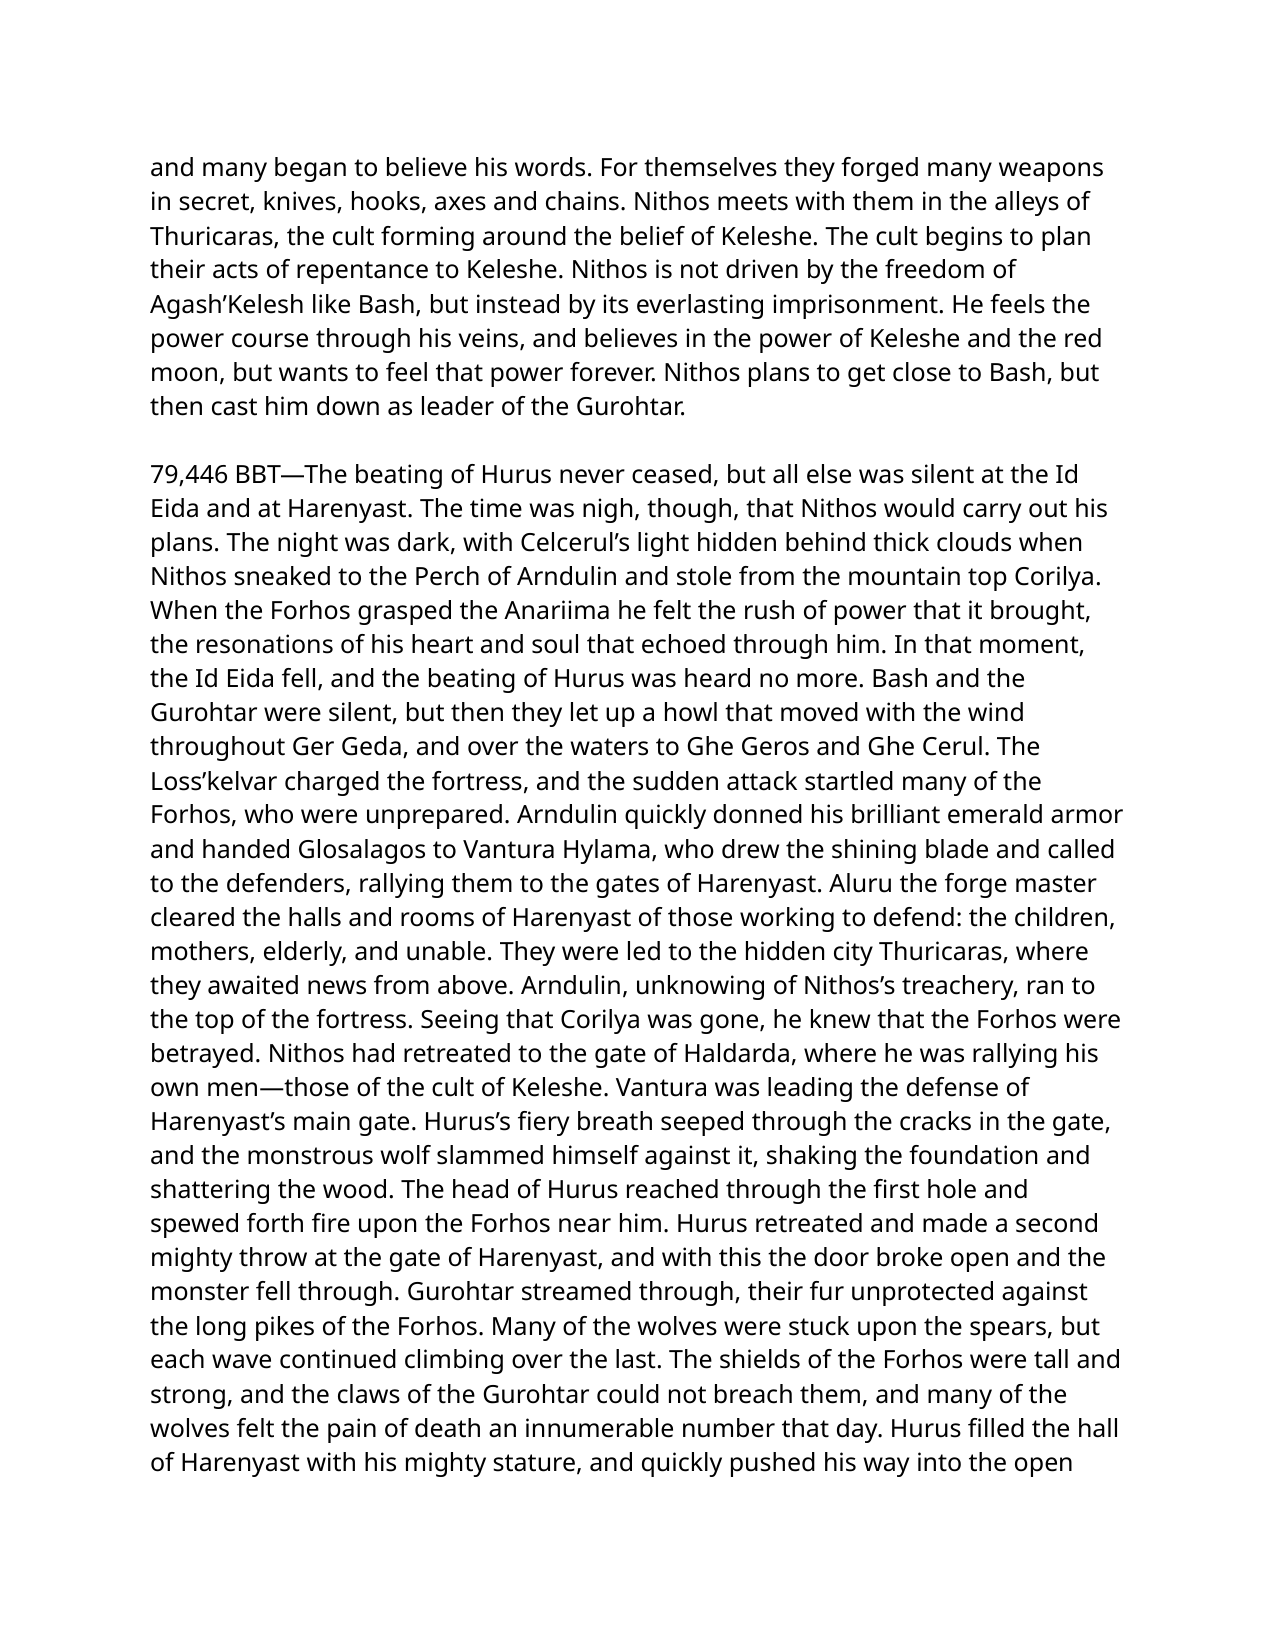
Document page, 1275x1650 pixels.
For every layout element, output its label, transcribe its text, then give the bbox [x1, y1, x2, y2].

text and many began to believe his words. For themselves they forged many weapons in secret, knives, hooks, axes and chains. Nithos meets with them in the alleys of Thuricaras, the cult forming around the belief of Keleshe. The cult begins to plan their acts of repentance to Keleshe. Nithos is not driven by the freedom of Agash’Kelesh like Bash, but instead by its everlasting imprisonment. He feels the power course through his veins, and believes in the power of Keleshe and the red moon, but wants to feel that power forever. Nithos plans to get close to Bash, but then cast him down as leader of the Gurohtar. [150, 150, 1125, 422]
text 79,446 BBT—The beating of Hurus never ceased, but all else was silent at the Id Eida and at Harenyast. The time was nigh, though, that Nithos would carry out his plans. The night was dark, with Celcerul’s light hidden behind thick clouds when Nithos sneaked to the Perch of Arndulin and stole from the mountain top Corilya. When the Forhos grasped the Anariima he felt the rush of power that it brought, the resonations of his heart and soul that echoed through him. In that moment, the Id Eida fell, and the beating of Hurus was heard no more. Bash and the Gurohtar were silent, but then they let up a howl that moved with the wind throughout Ger Geda, and over the waters to Ghe Geros and Ghe Cerul. The Loss’kelvar charged the fortress, and the sudden attack startled many of the Forhos, who were unprepared. Arndulin quickly donned his brilliant emerald armor and handed Glosalagos to Vantura Hylama, who drew the shining blade and called to the defenders, rallying them to the gates of Harenyast. Aluru the forge master cleared the halls and rooms of Harenyast of those working to defend: the children, mothers, elderly, and unable. They were led to the hidden city Thuricaras, where they awaited news from above. Arndulin, unknowing of Nithos’s treachery, ran to the top of the fortress. Seeing that Corilya was gone, he knew that the Forhos were betrayed. Nithos had retreated to the gate of Haldarda, where he was rallying his own men—those of the cult of Keleshe. Vantura was leading the defense of Harenyast’s main gate. Hurus’s fiery breath seeped through the cracks in the gate, and the monstrous wolf slammed himself against it, shaking the foundation and shattering the wood. The head of Hurus reached through the first hole and spewed forth fire upon the Forhos near him. Hurus retreated and made a second mighty throw at the gate of Harenyast, and with this the door broke open and the monster fell through. Gurohtar streamed through, their fur unprotected against the long pikes of the Forhos. Many of the wolves were stuck upon the spears, but each wave continued climbing over the last. The shields of the Forhos were tall and strong, and the claws of the Gurohtar could not breach them, and many of the wolves felt the pain of death an innumerable number that day. Hurus filled the hall of Harenyast with his mighty stature, and quickly pushed his way into the open [150, 457, 1125, 1478]
